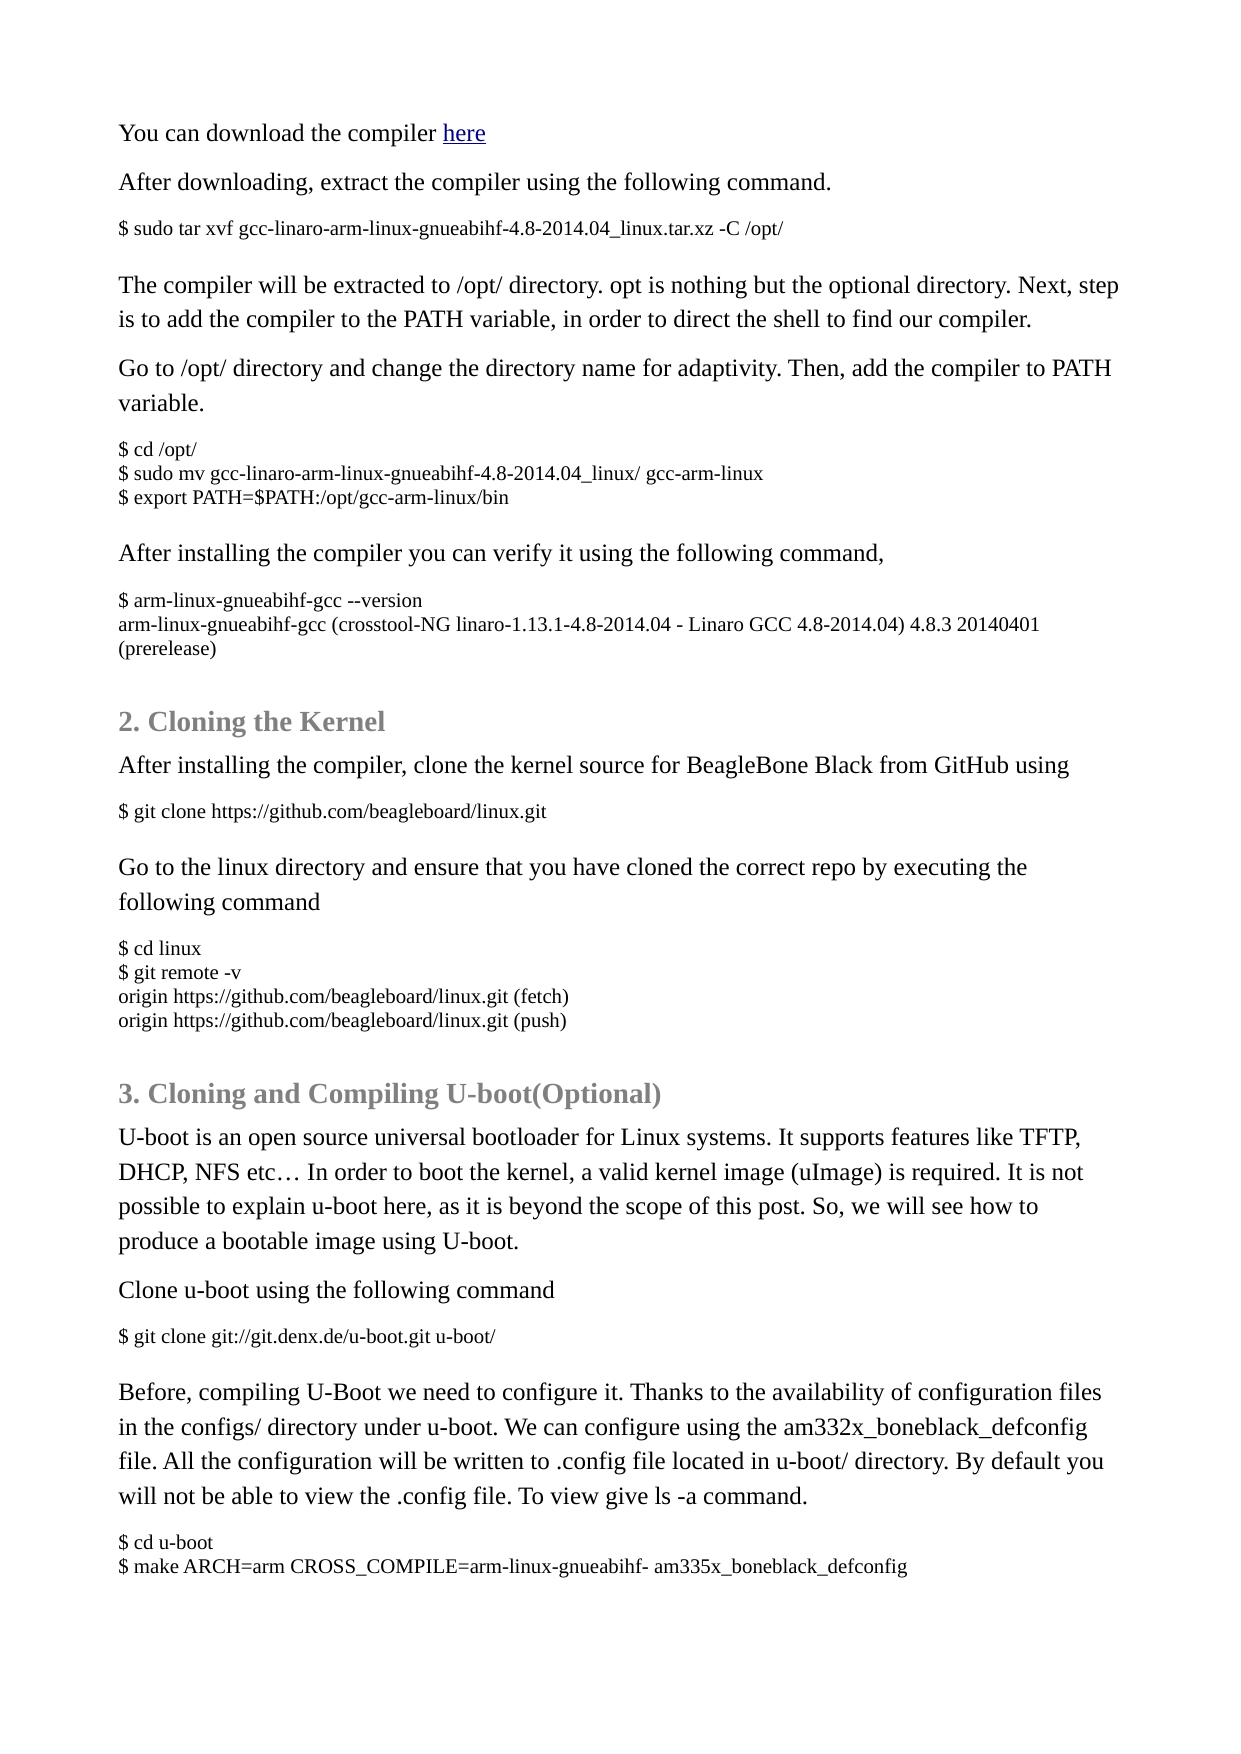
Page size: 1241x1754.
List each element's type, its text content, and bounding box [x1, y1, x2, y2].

text $ cd linux [118, 936, 1122, 960]
text Before, compiling U-Boot we need to configure it. Thanks to the availability of configuration files in the configs/ directory under u-boot. We can configure using the am332x_boneblack_defconfig file. All the configuration will be written to .config file located in u-boot/ directory. By default you will not be able to view the .config file. To view give ls -a command. [118, 1377, 1122, 1510]
text $ cd /opt/ [118, 437, 1122, 461]
text You can download the compiler here [118, 118, 1122, 147]
text $ sudo mv gcc-linaro-arm-linux-gnueabihf-4.8-2014.04_linux/ gcc-arm-linux [118, 461, 1122, 485]
text $ arm-linux-gnueabihf-gcc --version [118, 588, 1122, 612]
text $ git remote -v [118, 960, 1122, 984]
text arm-linux-gnueabihf-gcc (crosstool-NG linaro-1.13.1-4.8-2014.04 - Linaro GCC 4.8-2014.04) 4.8.3 20140401 (prerelease) [118, 612, 1122, 660]
subtitle 2. Cloning the Kernel [118, 704, 1122, 737]
text $ export PATH=$PATH:/opt/gcc-arm-linux/bin [118, 485, 1122, 509]
text The compiler will be extracted to /opt/ directory. opt is nothing but the optional directory. Next, step is to add the compiler to the PATH variable, in order to direct the shell to find our compiler. [118, 270, 1122, 333]
text After installing the compiler you can verify it using the following command, [118, 538, 1122, 567]
text origin https://github.com/beagleboard/linux.git (fetch) [118, 984, 1122, 1008]
text After installing the compiler, clone the kernel source for BeagleBone Black from GitHub using [118, 750, 1122, 779]
text $ make ARCH=arm CROSS_COMPILE=arm-linux-gnueabihf- am335x_boneblack_defconfig [118, 1554, 1122, 1578]
text Go to /opt/ directory and change the directory name for adaptivity. Then, add the compiler to PATH variable. [118, 353, 1122, 417]
text After downloading, extract the compiler using the following command. [118, 167, 1122, 196]
text Clone u-boot using the following command [118, 1275, 1122, 1304]
subtitle 3. Cloning and Compiling U-boot(Optional) [118, 1076, 1122, 1110]
text $ sudo tar xvf gcc-linaro-arm-linux-gnueabihf-4.8-2014.04_linux.tar.xz -C /opt/ [118, 216, 1122, 240]
text $ cd u-boot [118, 1530, 1122, 1554]
text Go to the linux directory and ensure that you have cloned the correct repo by executing the following command [118, 852, 1122, 916]
text $ git clone git://git.denx.de/u-boot.git u-boot/ [118, 1324, 1122, 1348]
text U-boot is an open source universal bootloader for Linux systems. It supports features like TFTP, DHCP, NFS etc… In order to boot the kernel, a valid kernel image (uImage) is required. It is not possible to explain u-boot here, as it is beyond the scope of this post. So, we will see how to produce a bootable image using U-boot. [118, 1122, 1122, 1254]
text $ git clone https://github.com/beagleboard/linux.git [118, 799, 1122, 823]
text origin https://github.com/beagleboard/linux.git (push) [118, 1008, 1122, 1032]
